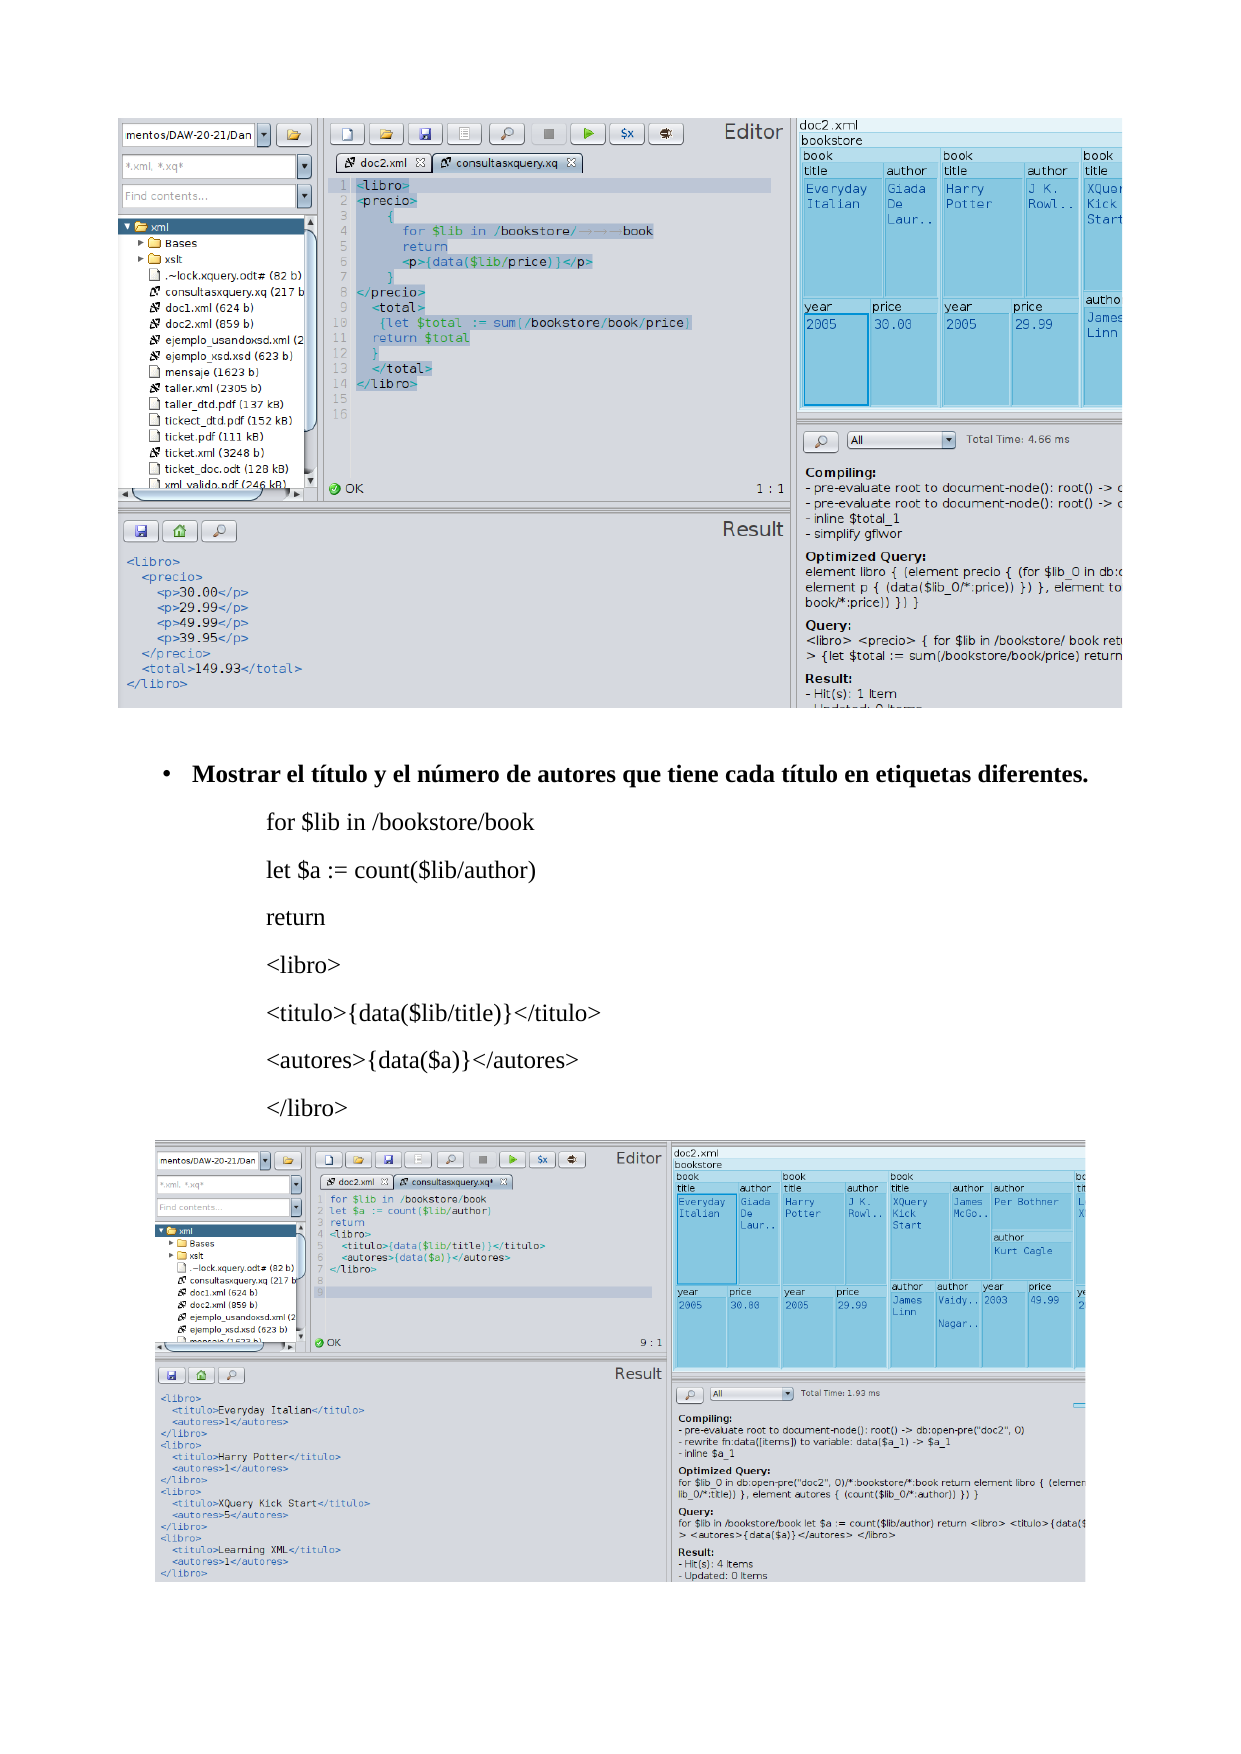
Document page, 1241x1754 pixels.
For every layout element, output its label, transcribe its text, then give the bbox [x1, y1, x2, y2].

text let $a := count($lib/author) [118, 855, 1122, 883]
text <libro> [118, 950, 1122, 979]
text return [118, 902, 1122, 931]
text </libro> [118, 1093, 1122, 1122]
text <titulo>{data($lib/title)}</titulo> [118, 998, 1122, 1026]
picture [118, 118, 1123, 708]
text <autores>{data($a)}</autores> [118, 1045, 1122, 1074]
picture [155, 1140, 1086, 1582]
list Mostrar el título y el número de autores que tiene cada título en etiquetas diferentes. [162, 759, 1122, 788]
text for $lib in /bookstore/book [118, 807, 1122, 836]
